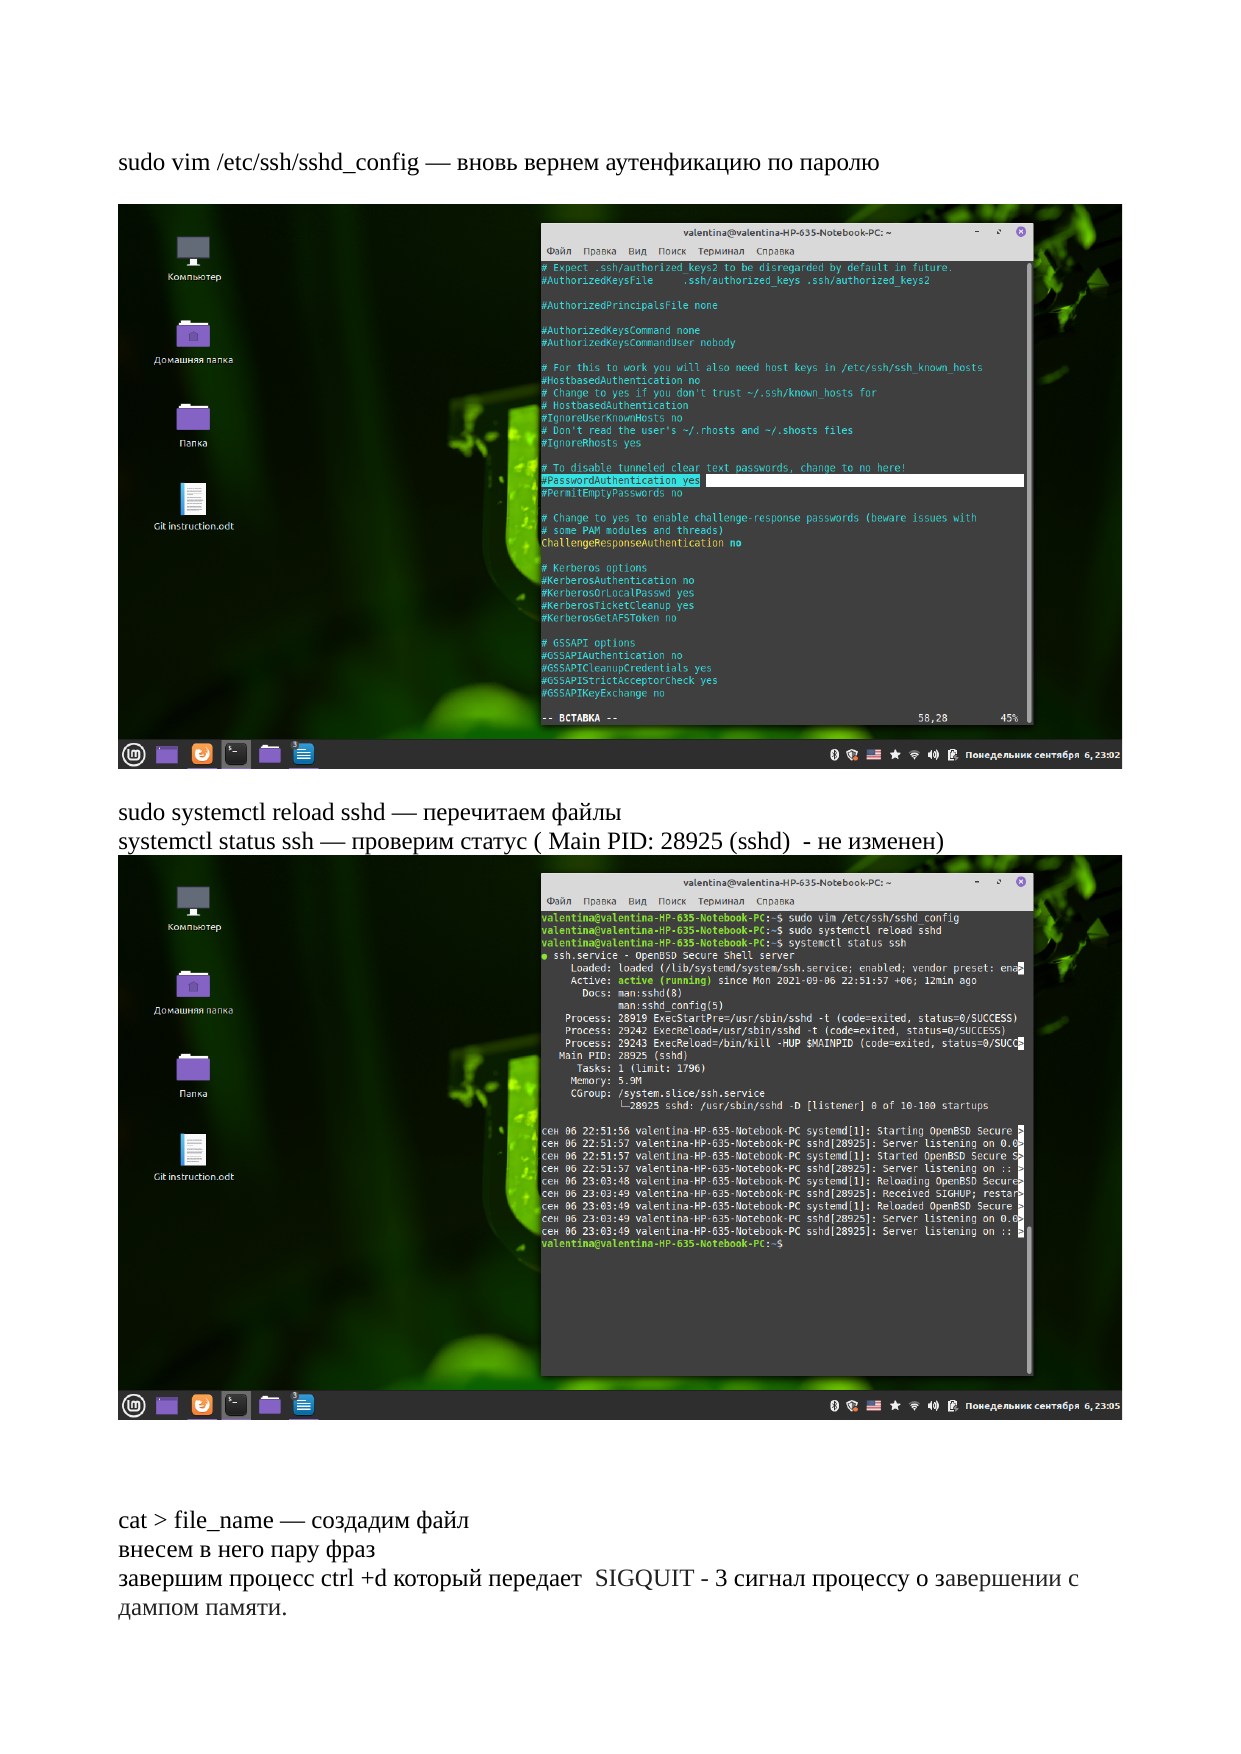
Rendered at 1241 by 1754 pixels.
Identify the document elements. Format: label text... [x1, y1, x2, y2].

text sudo vim /etc/ssh/sshd_config — вновь вернем аутенфикацию по паролю [118, 147, 1122, 176]
text внесем в него пару фраз [118, 1534, 1122, 1563]
text systemctl status ssh — проверим статус ( Main PID: 28925 (sshd) - не изменен) [118, 826, 1122, 855]
text завершим процесс ctrl +d который передает SIGQUIT - 3 сигнал процессу о завершении с дампом памяти. [118, 1563, 1122, 1621]
text sudo systemctl reload sshd — перечитаем файлы [118, 797, 1122, 826]
picture [118, 855, 1123, 1420]
text cat > file_name — создадим файл [118, 1506, 1122, 1534]
picture [118, 204, 1123, 769]
